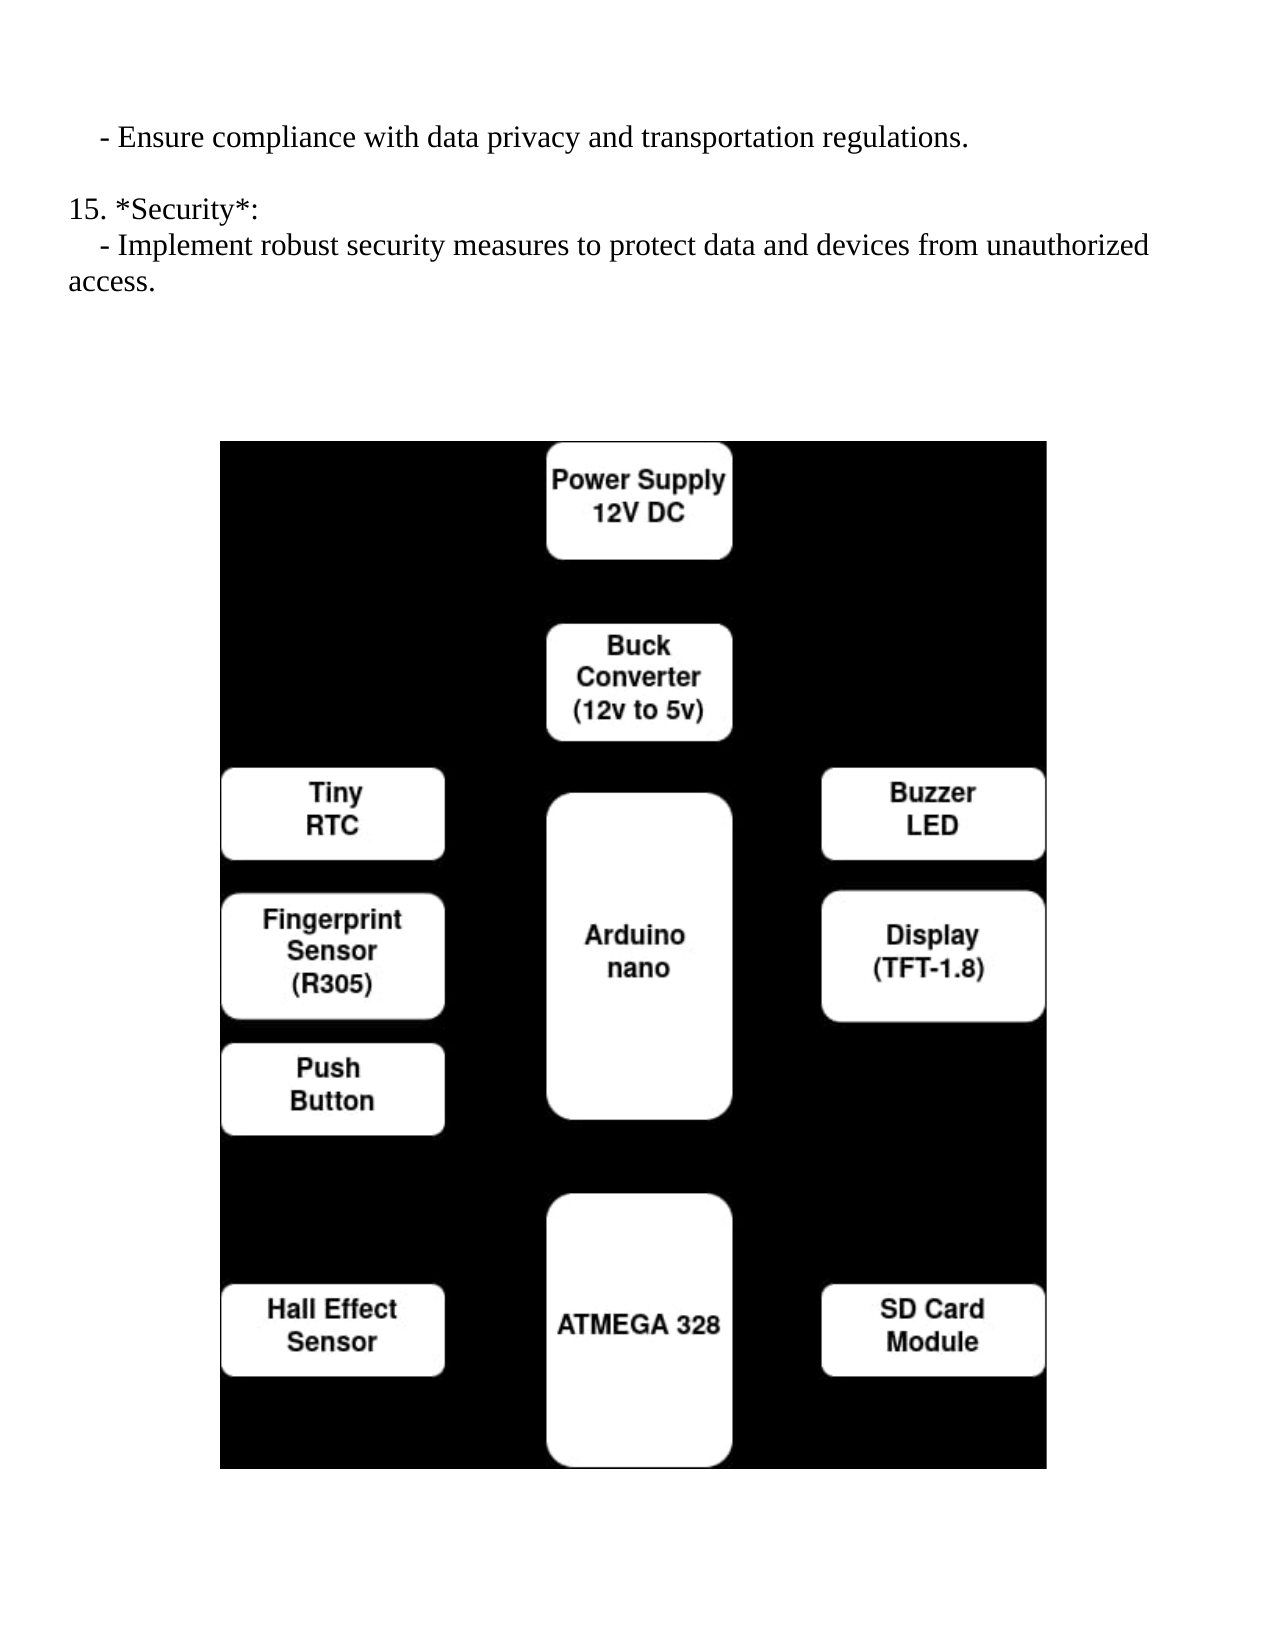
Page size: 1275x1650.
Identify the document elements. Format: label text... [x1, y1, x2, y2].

text - Ensure compliance with data privacy and transportation regulations. 15. *Security*: - Implement robust security measures to protect data and devices from unauthorized access. [68, 118, 1199, 298]
picture [220, 441, 1047, 1469]
